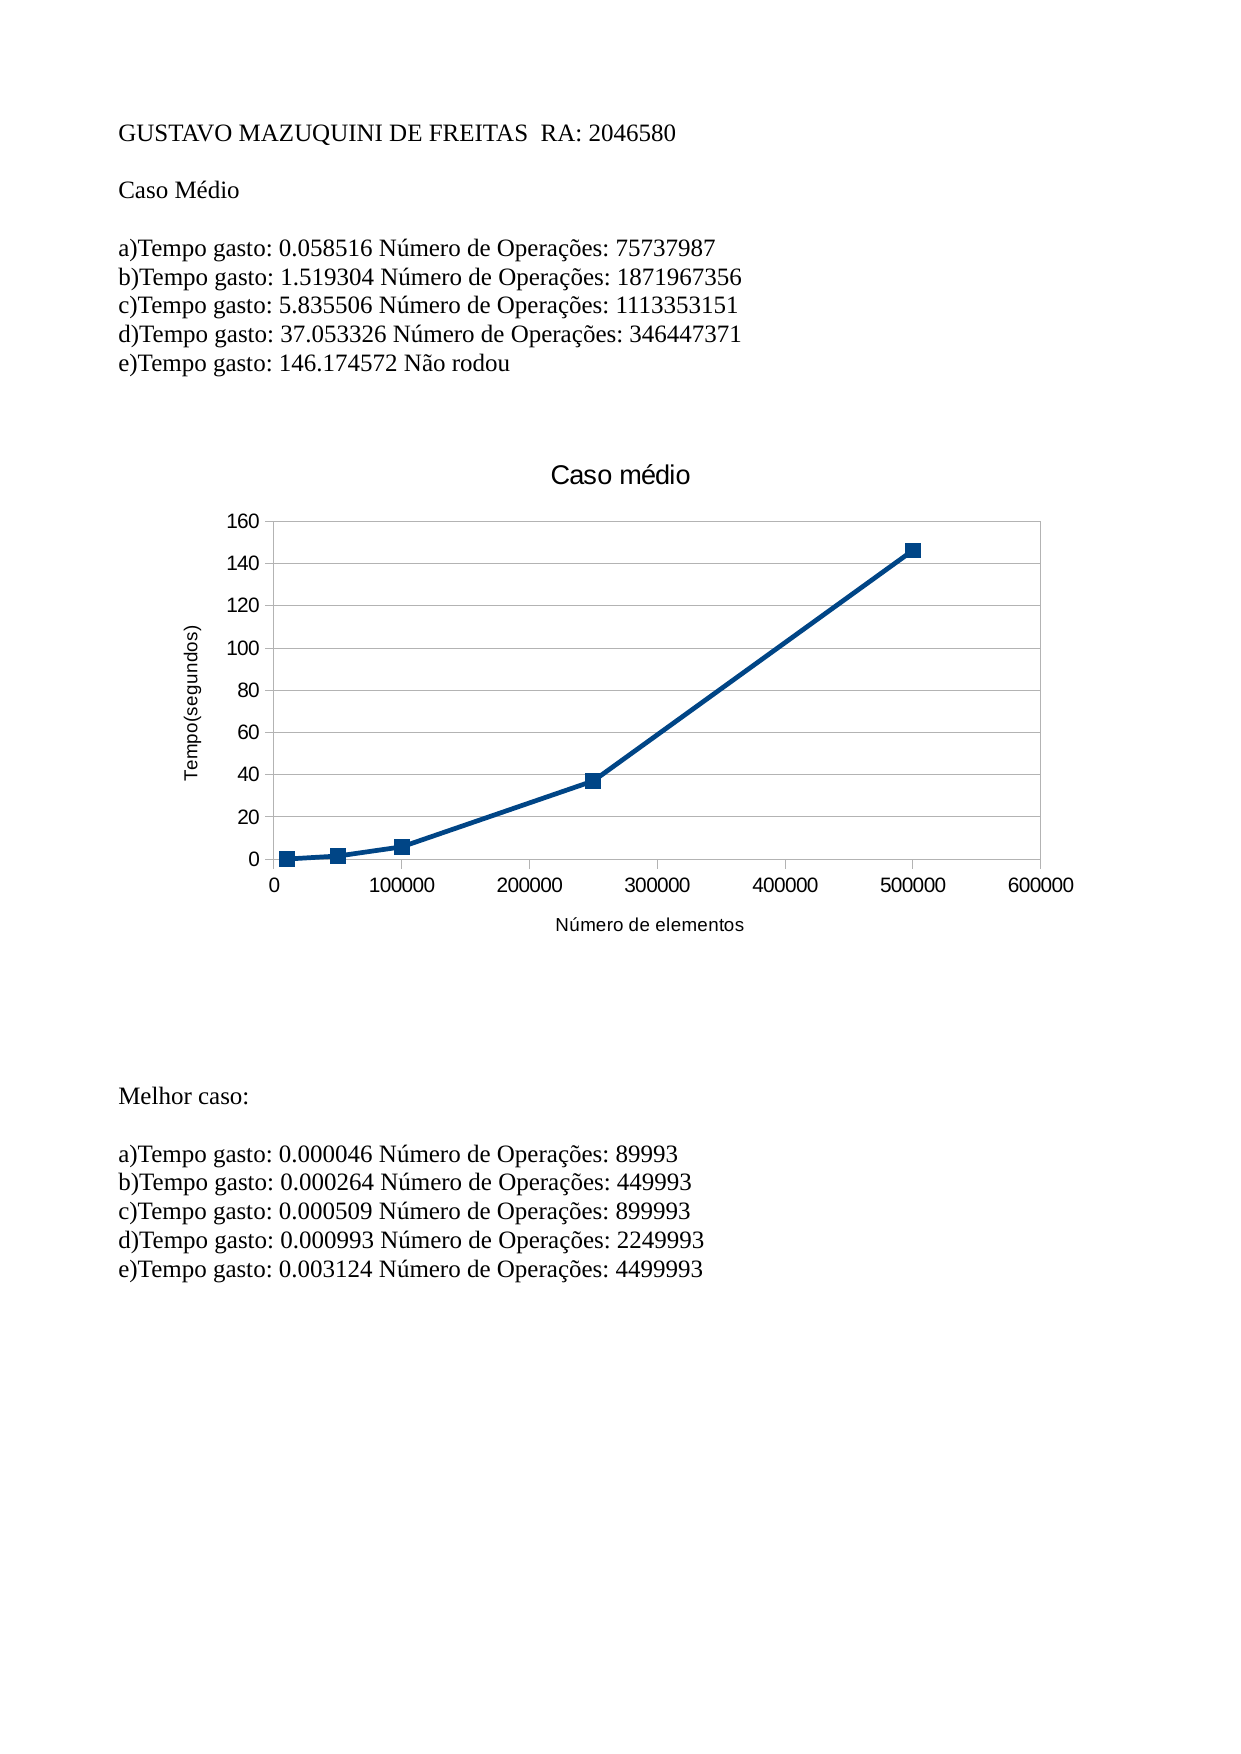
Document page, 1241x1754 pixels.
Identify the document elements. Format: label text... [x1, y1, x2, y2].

text d)Tempo gasto: 37.053326 Número de Operações: 346447371 [118, 319, 1122, 348]
text a)Tempo gasto: 0.000046 Número de Operações: 89993 [118, 1139, 1122, 1167]
text b)Tempo gasto: 0.000264 Número de Operações: 449993 [118, 1167, 1122, 1196]
text Caso Médio [118, 176, 1122, 204]
text b)Tempo gasto: 1.519304 Número de Operações: 1871967356 [118, 262, 1122, 291]
text a)Tempo gasto: 0.058516 Número de Operações: 75737987 [118, 233, 1122, 262]
text c)Tempo gasto: 0.000509 Número de Operações: 899993 [118, 1196, 1122, 1225]
text d)Tempo gasto: 0.000993 Número de Operações: 2249993 [118, 1225, 1122, 1254]
text e)Tempo gasto: 0.003124 Número de Operações: 4499993 [118, 1254, 1122, 1282]
text e)Tempo gasto: 146.174572 Não rodou [118, 348, 1122, 377]
text Melhor caso: [118, 1081, 1122, 1110]
text GUSTAVO MAZUQUINI DE FREITAS RA: 2046580 [118, 118, 1122, 147]
text c)Tempo gasto: 5.835506 Número de Operações: 1113353151 [118, 291, 1122, 319]
